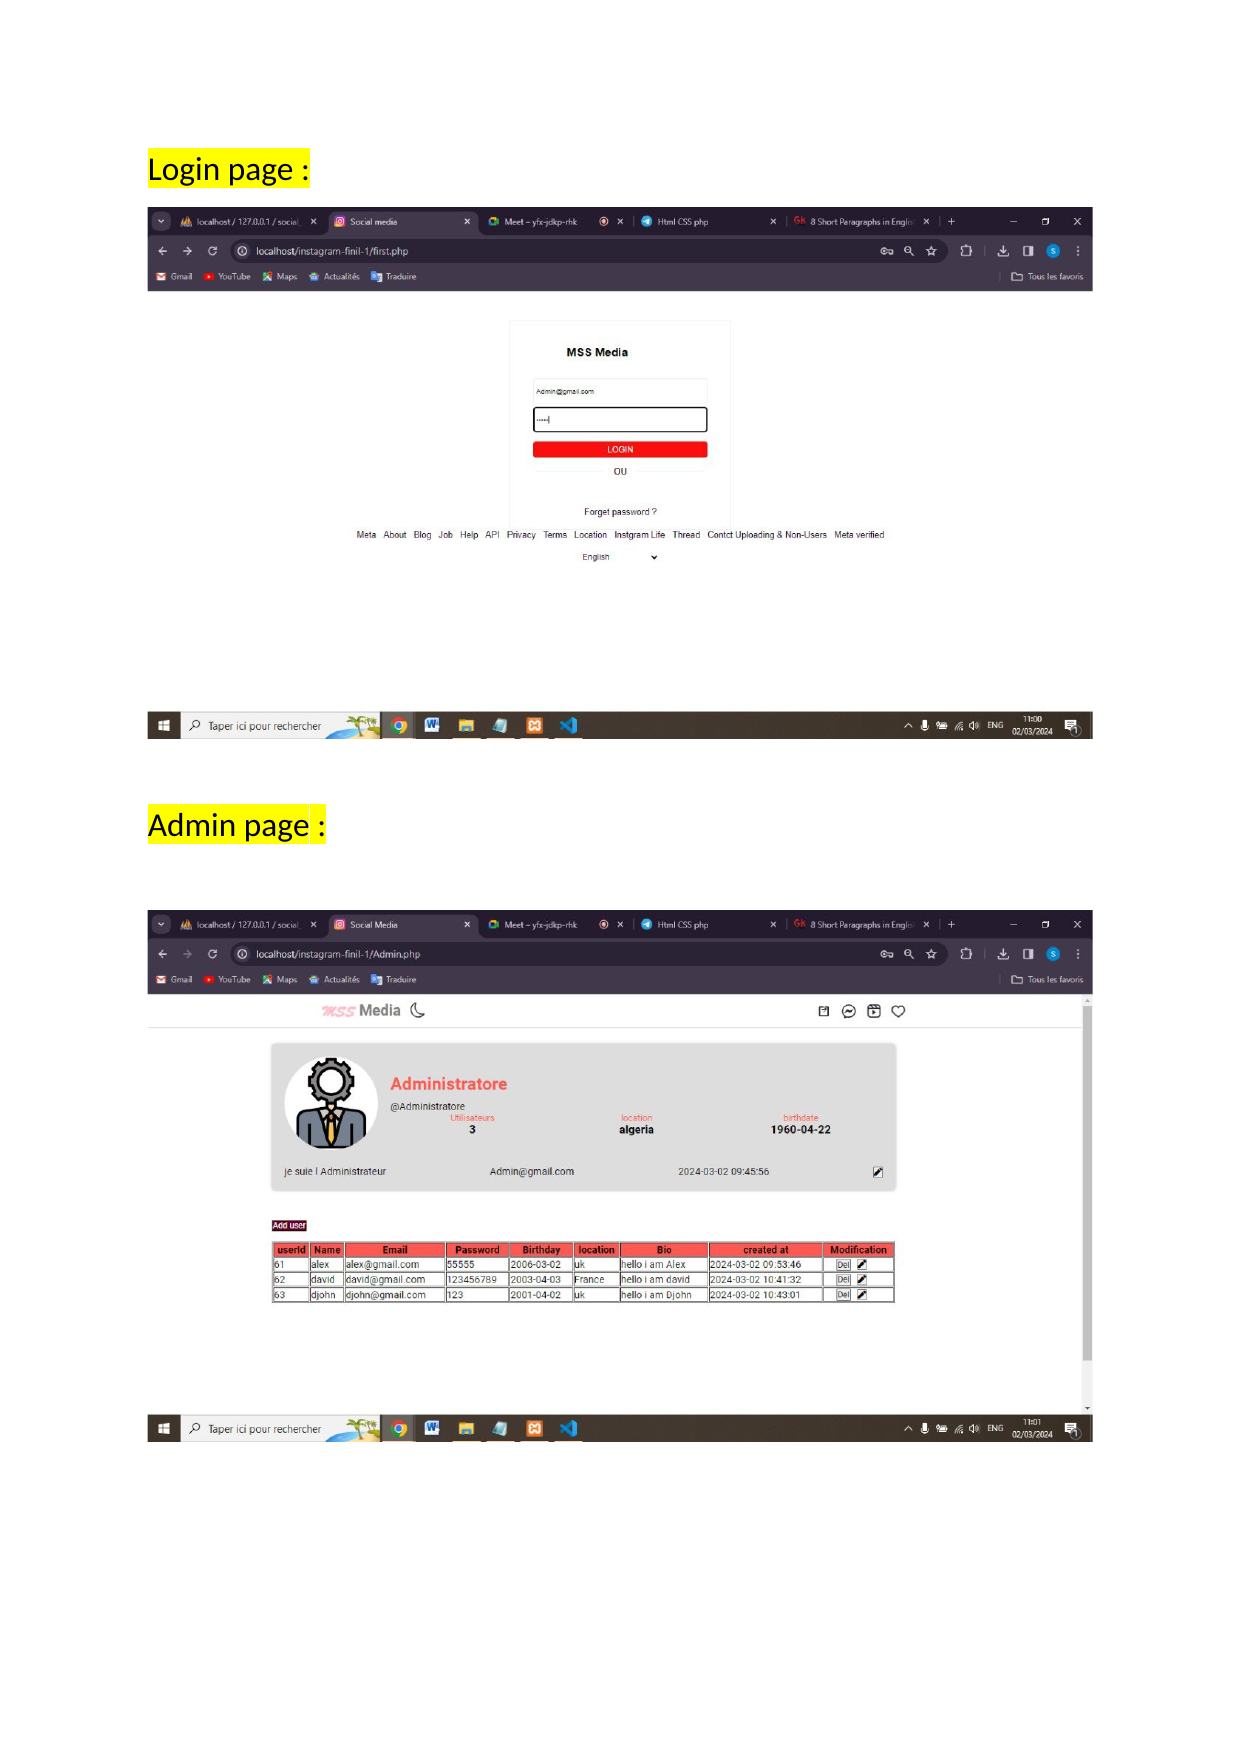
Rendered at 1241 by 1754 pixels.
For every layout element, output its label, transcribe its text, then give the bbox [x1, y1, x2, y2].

text Login page : [148, 148, 1093, 188]
text Admin page : [148, 804, 1093, 844]
